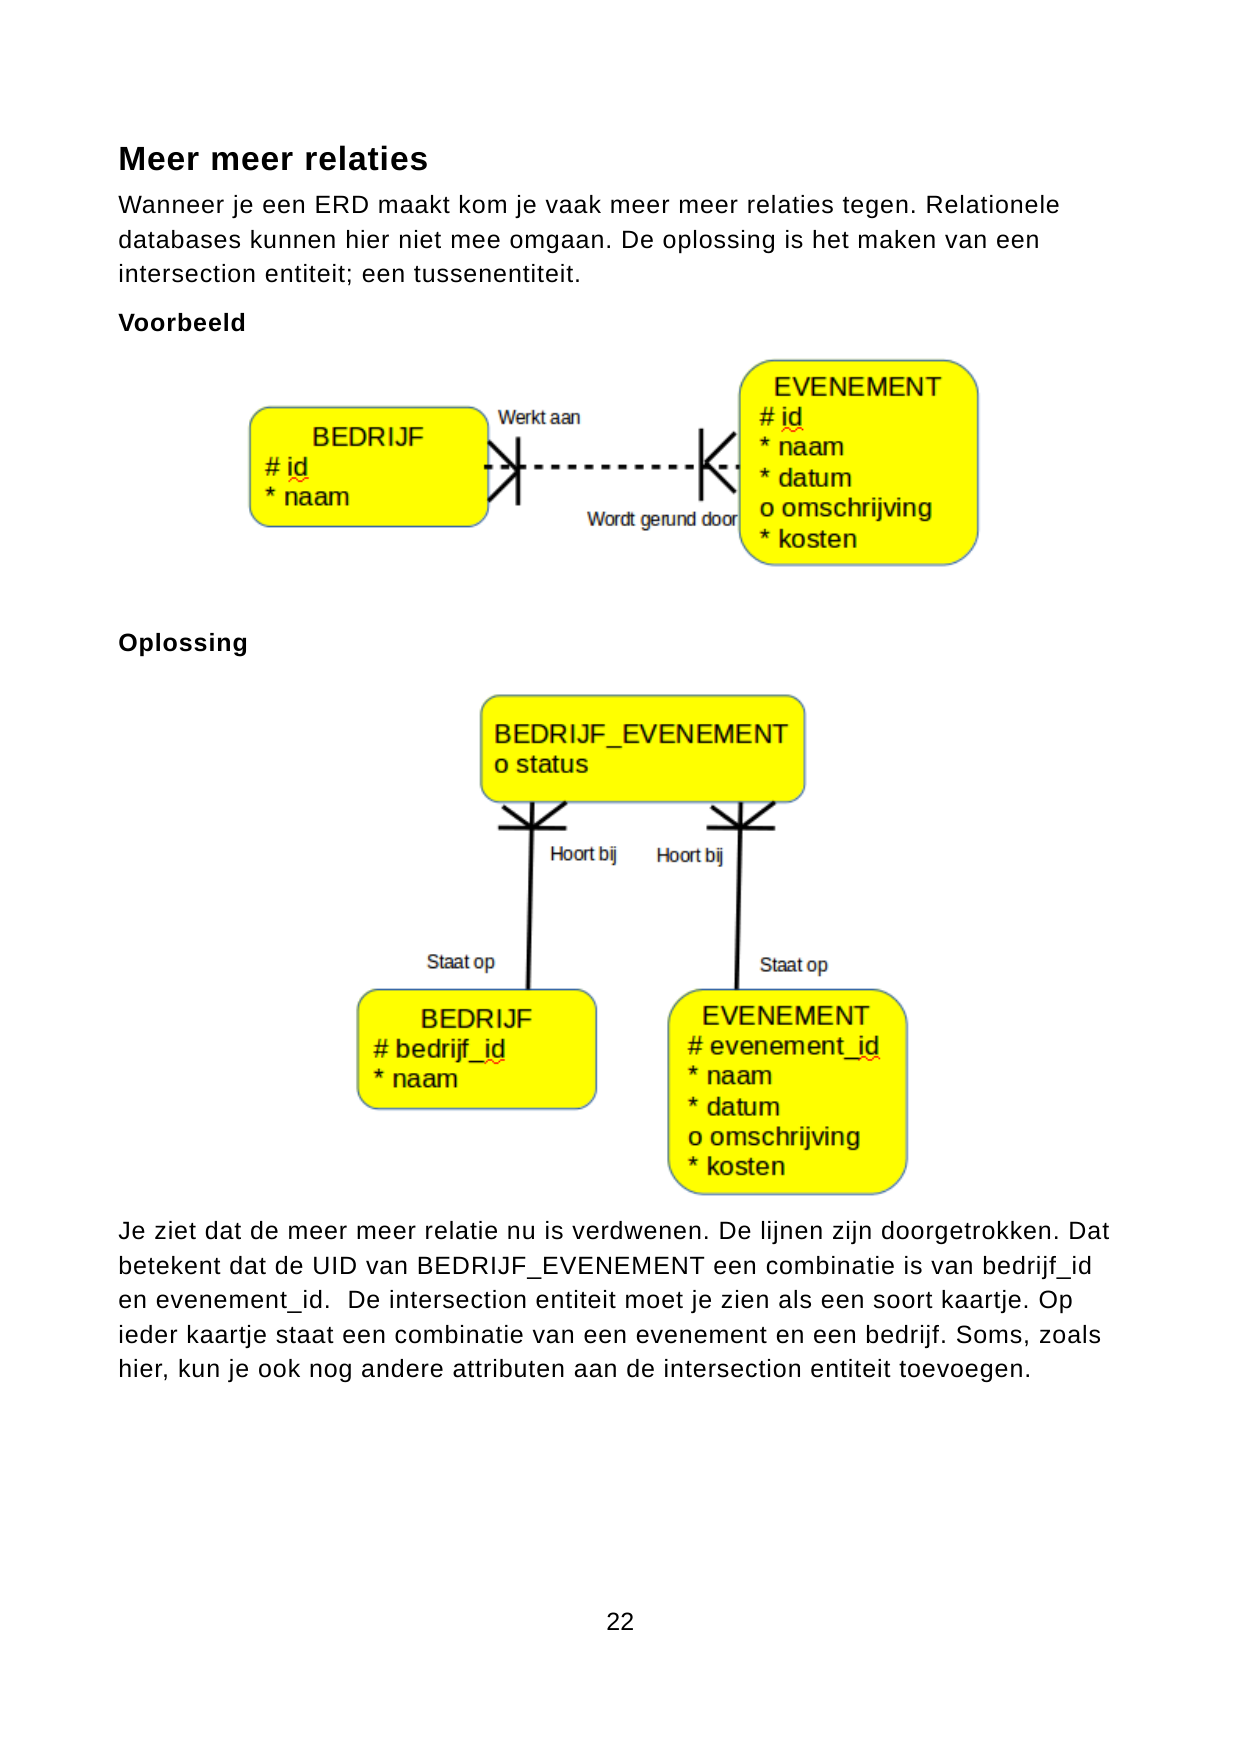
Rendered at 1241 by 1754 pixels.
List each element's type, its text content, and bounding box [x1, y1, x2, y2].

text Je ziet dat de meer meer relatie nu is verdwenen. De lijnen zijn doorgetrokken. Dat betekent dat de UID van BEDRIJF_EVENEMENT een combinatie is van bedrijf_id en evenement_id. De intersection entiteit moet je zien als een soort kaartje. Op ieder kaartje staat een combinatie van een evenement en een bedrijf. Soms, zoals hier, kun je ook nog andere attributen aan de intersection entiteit toevoegen. [118, 1216, 1122, 1383]
text Voorbeeld [118, 308, 1122, 337]
subtitle Meer meer relaties [118, 139, 1122, 178]
picture [234, 357, 1007, 573]
text Oplossing [118, 628, 1122, 656]
picture [294, 676, 946, 1216]
text Wanneer je een ERD maakt kom je vaak meer meer relaties tegen. Relationele databases kunnen hier niet mee omgaan. De oplossing is het maken van een intersection entiteit; een tussenentiteit. [118, 190, 1122, 288]
